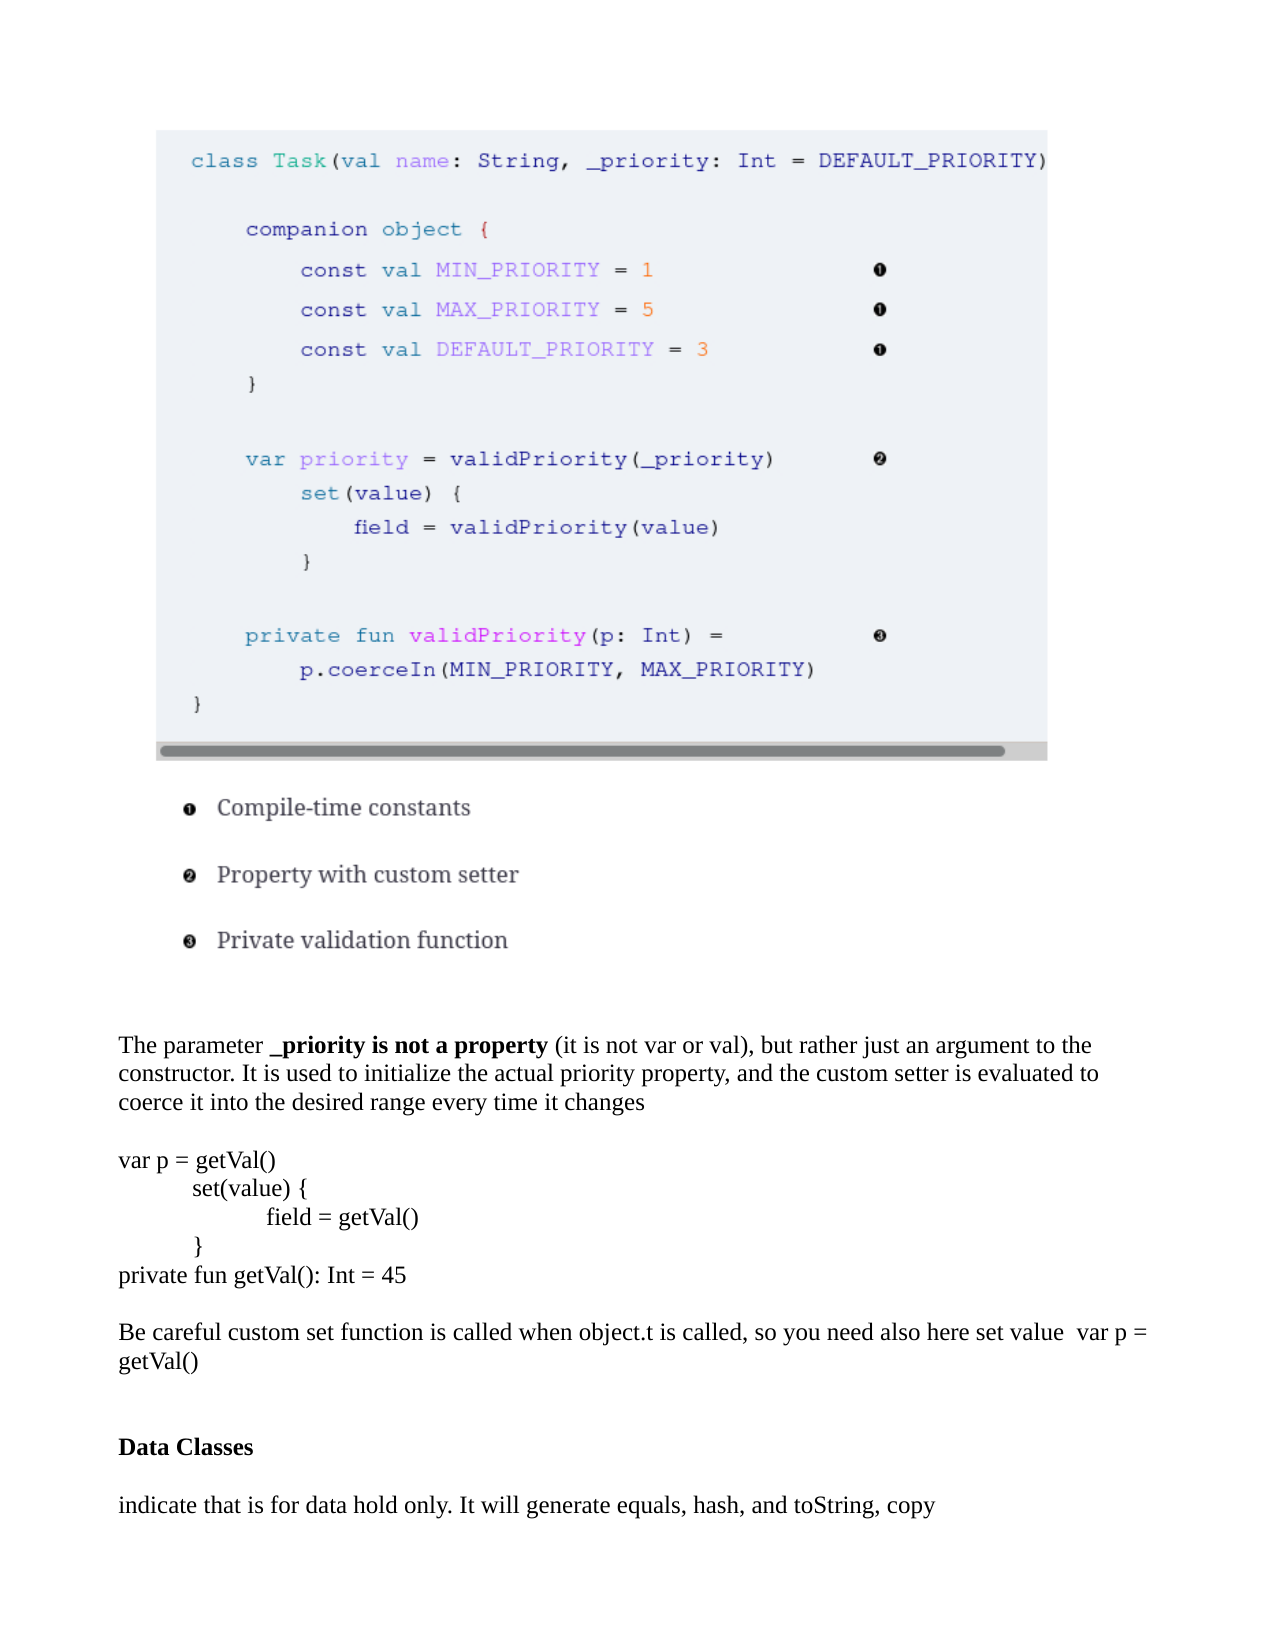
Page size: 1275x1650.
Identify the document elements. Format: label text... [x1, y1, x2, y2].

text The parameter _priority is not a property (it is not var or val), but rather just an argument to the constructor. It is used to initialize the actual priority property, and the custom setter is evaluated to coerce it into the desired range every time it changes [118, 1030, 1157, 1116]
text Data Classes [118, 1432, 1157, 1461]
text var p = getVal() [118, 1145, 1157, 1173]
text indicate that is for data hold only. It will generate equals, hash, and toString, copy [118, 1490, 1157, 1518]
text field = getVal() [118, 1202, 1157, 1231]
text set(value) { [118, 1173, 1157, 1202]
text } [118, 1231, 1157, 1260]
picture [118, 118, 1157, 973]
text private fun getVal(): Int = 45 Be careful custom set function is called when object.t is called, so you need also here set value var p = getVal() [118, 1260, 1157, 1375]
